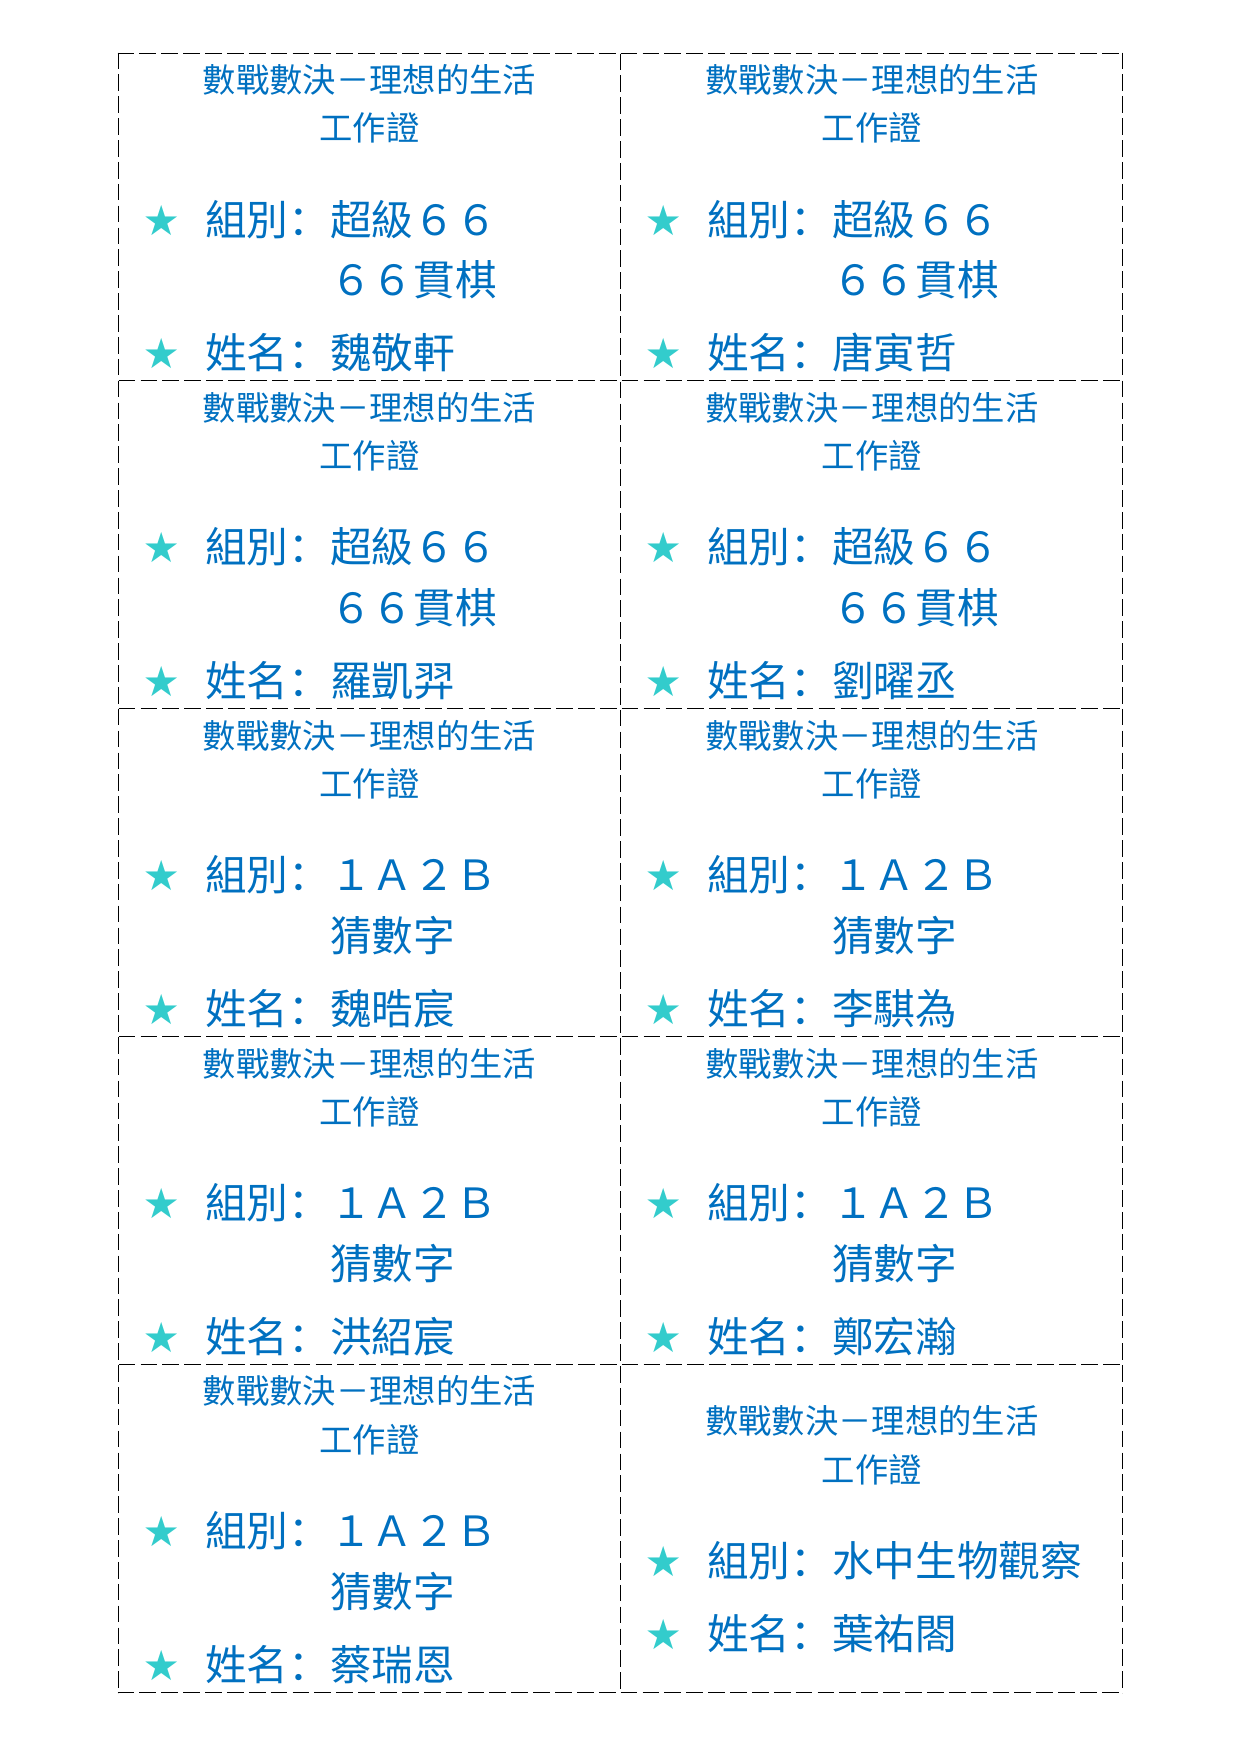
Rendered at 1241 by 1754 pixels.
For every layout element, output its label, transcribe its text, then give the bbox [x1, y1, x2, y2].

table_cell 數戰數決－理想的生活 工作證 組別：１Ａ２Ｂ 猜數字 姓名：洪紹宸 [118, 1036, 620, 1364]
table_cell 數戰數決－理想的生活 工作證 組別：１Ａ２Ｂ 猜數字 姓名：蔡瑞恩 [118, 1364, 620, 1692]
table_cell 數戰數決－理想的生活 工作證 組別：１Ａ２Ｂ 猜數字 姓名：李騏為 [620, 708, 1122, 1036]
table_cell 數戰數決－理想的生活 工作證 組別：１Ａ２Ｂ 猜數字 姓名：魏晧宸 [118, 708, 620, 1036]
table_cell 數戰數決－理想的生活 工作證 組別：水中生物觀察 姓名：葉祐閤 [620, 1364, 1122, 1692]
table_cell 數戰數決－理想的生活 工作證 組別：超級６６ ６６貫棋 姓名：羅凱羿 [118, 380, 620, 708]
table_cell 數戰數決－理想的生活 工作證 組別：超級６６ ６６貫棋 姓名：劉曜丞 [620, 380, 1122, 708]
table_cell 數戰數決－理想的生活 工作證 組別：１Ａ２Ｂ 猜數字 姓名：鄭宏瀚 [620, 1036, 1122, 1364]
table_cell 數戰數決－理想的生活 工作證 組別：超級６６ ６６貫棋 姓名：魏敬軒 [118, 53, 620, 380]
table_cell 數戰數決－理想的生活 工作證 組別：超級６６ ６６貫棋 姓名：唐寅哲 [620, 53, 1122, 380]
